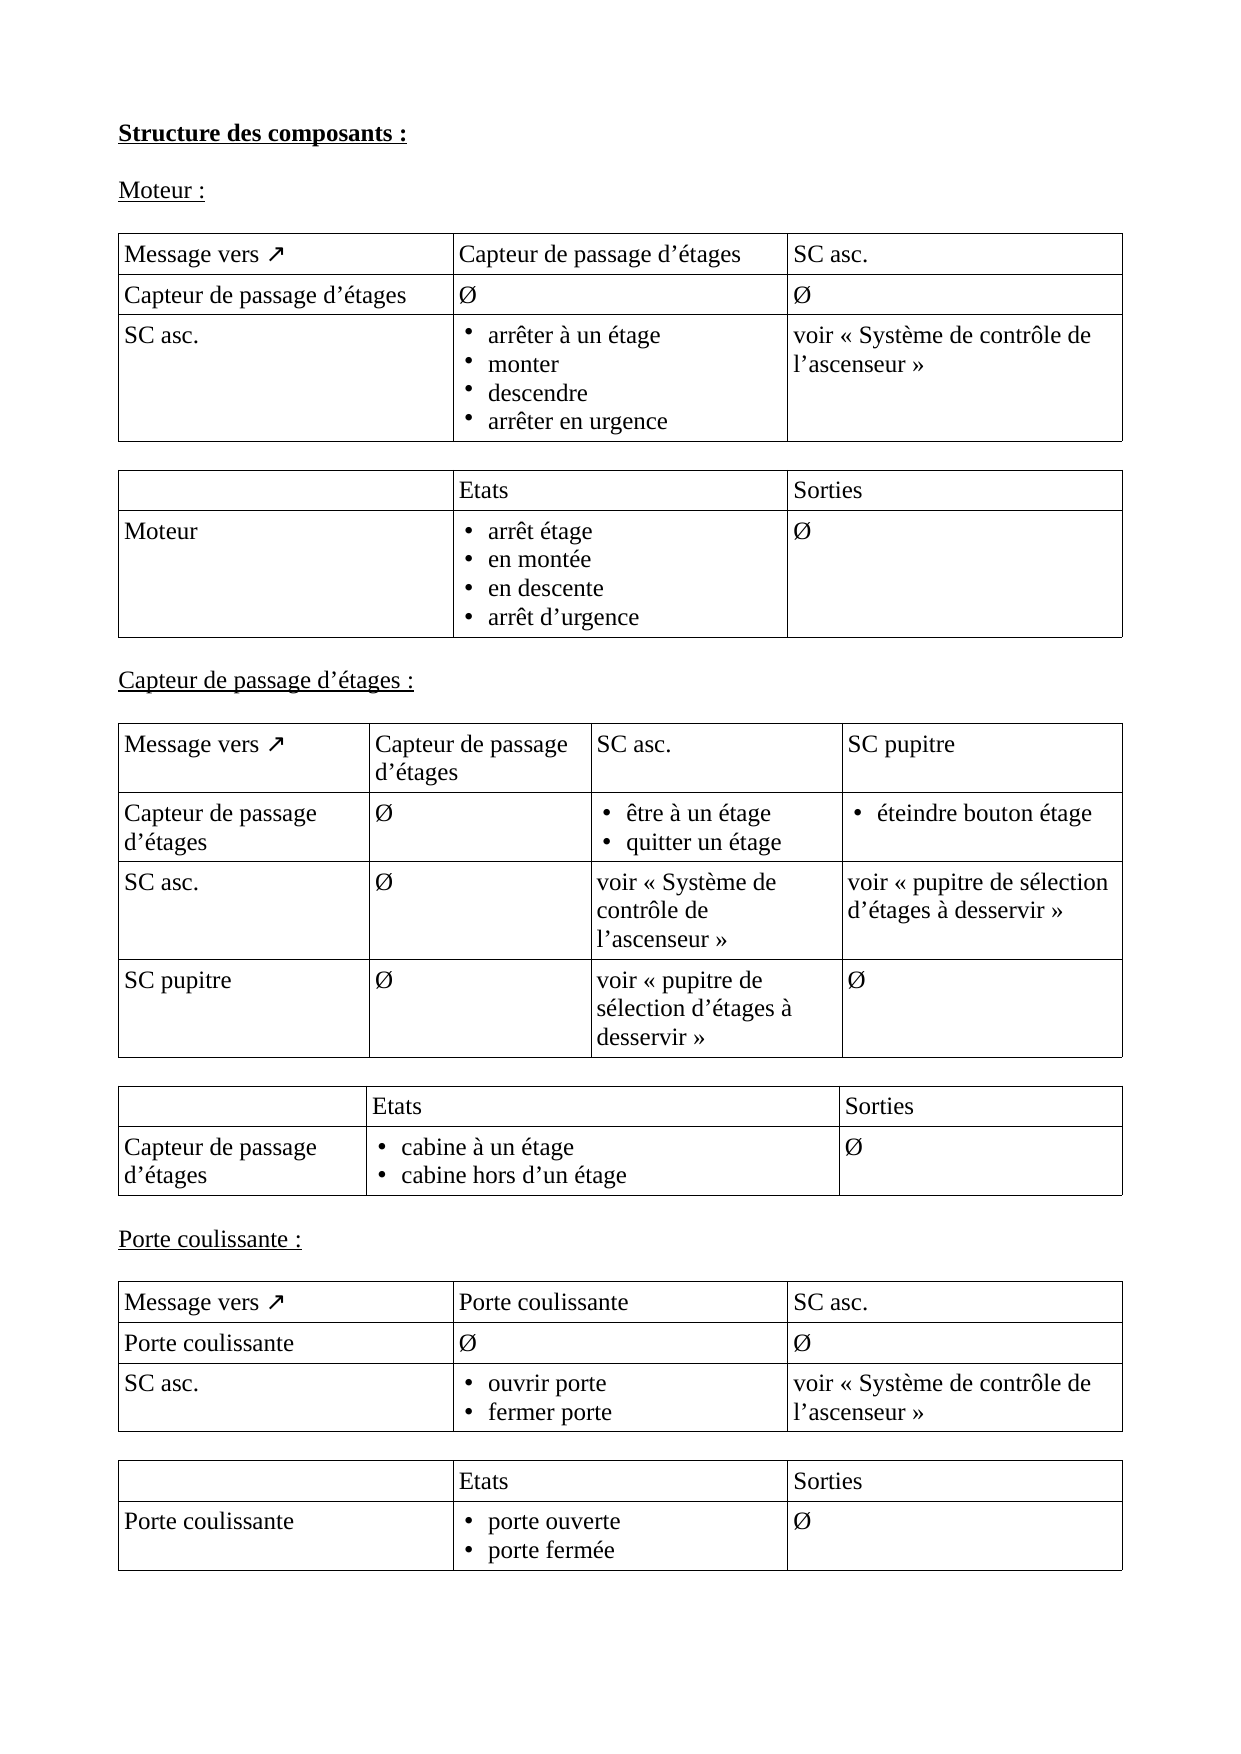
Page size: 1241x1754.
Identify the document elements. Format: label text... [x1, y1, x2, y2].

table_cell arrêt étage en montée en descente arrêt d’urgence [454, 511, 787, 637]
table_cell éteindre bouton étage [843, 793, 1122, 861]
table_header Sorties [788, 1461, 1122, 1501]
table_cell Capteur de passage d’étages [119, 793, 369, 861]
table_cell Capteur de passage d’étages [119, 1127, 366, 1195]
table_cell voir « pupitre de sélection d’étages à desservir » [843, 862, 1122, 959]
table_header [119, 471, 453, 510]
table_header Sorties [840, 1087, 1122, 1126]
table_header Etats [454, 471, 787, 510]
table_header Etats [367, 1087, 839, 1126]
table_cell Ø [370, 793, 591, 861]
table_header Message vers ↗ [119, 1282, 453, 1322]
table_cell SC asc. [119, 862, 369, 959]
text Moteur : [118, 176, 1122, 204]
table_header SC asc. [788, 1282, 1122, 1322]
table_header [119, 1461, 453, 1501]
table_cell Ø [788, 1502, 1122, 1570]
table_cell Ø [788, 1323, 1122, 1362]
text Capteur de passage d’étages : [118, 665, 1122, 694]
table_cell être à un étage quitter un étage [592, 793, 842, 861]
table_cell Ø [788, 275, 1122, 314]
table_cell SC asc. [119, 1364, 453, 1431]
table_cell Porte coulissante [119, 1323, 453, 1362]
table_cell ouvrir porte fermer porte [454, 1364, 787, 1431]
table_header Sorties [788, 471, 1122, 510]
text Structure des composants : [118, 118, 1122, 147]
table_header SC asc. [788, 234, 1122, 274]
table_cell Porte coulissante [119, 1502, 453, 1570]
table_header [119, 1087, 366, 1126]
text Porte coulissante : [118, 1224, 1122, 1252]
table_cell Capteur de passage d’étages [119, 275, 453, 314]
table_header SC asc. [592, 724, 842, 792]
table_cell Ø [788, 511, 1122, 637]
table_cell arrêter à un étage monter descendre arrêter en urgence [454, 315, 787, 441]
table_cell Ø [843, 960, 1122, 1057]
table_cell SC pupitre [119, 960, 369, 1057]
table_cell voir « pupitre de sélection d’étages à desservir » [592, 960, 842, 1057]
table_header Porte coulissante [454, 1282, 787, 1322]
table_cell Ø [454, 1323, 787, 1362]
table_cell Moteur [119, 511, 453, 637]
table_header Message vers ↗ [119, 724, 369, 792]
table_cell Ø [370, 862, 591, 959]
table_cell porte ouverte porte fermée [454, 1502, 787, 1570]
table_cell Ø [840, 1127, 1122, 1195]
table_cell SC asc. [119, 315, 453, 441]
table_header Capteur de passage d’étages [370, 724, 591, 792]
table_cell Ø [454, 275, 787, 314]
table_cell Ø [370, 960, 591, 1057]
table_header Etats [454, 1461, 787, 1501]
table_header SC pupitre [843, 724, 1122, 792]
table_header Message vers ↗ [119, 234, 453, 274]
table_header Capteur de passage d’étages [454, 234, 787, 274]
table_cell voir « Système de contrôle de l’ascenseur » [788, 1364, 1122, 1431]
table_cell cabine à un étage cabine hors d’un étage [367, 1127, 839, 1195]
table_cell voir « Système de contrôle de l’ascenseur » [592, 862, 842, 959]
table_cell voir « Système de contrôle de l’ascenseur » [788, 315, 1122, 441]
